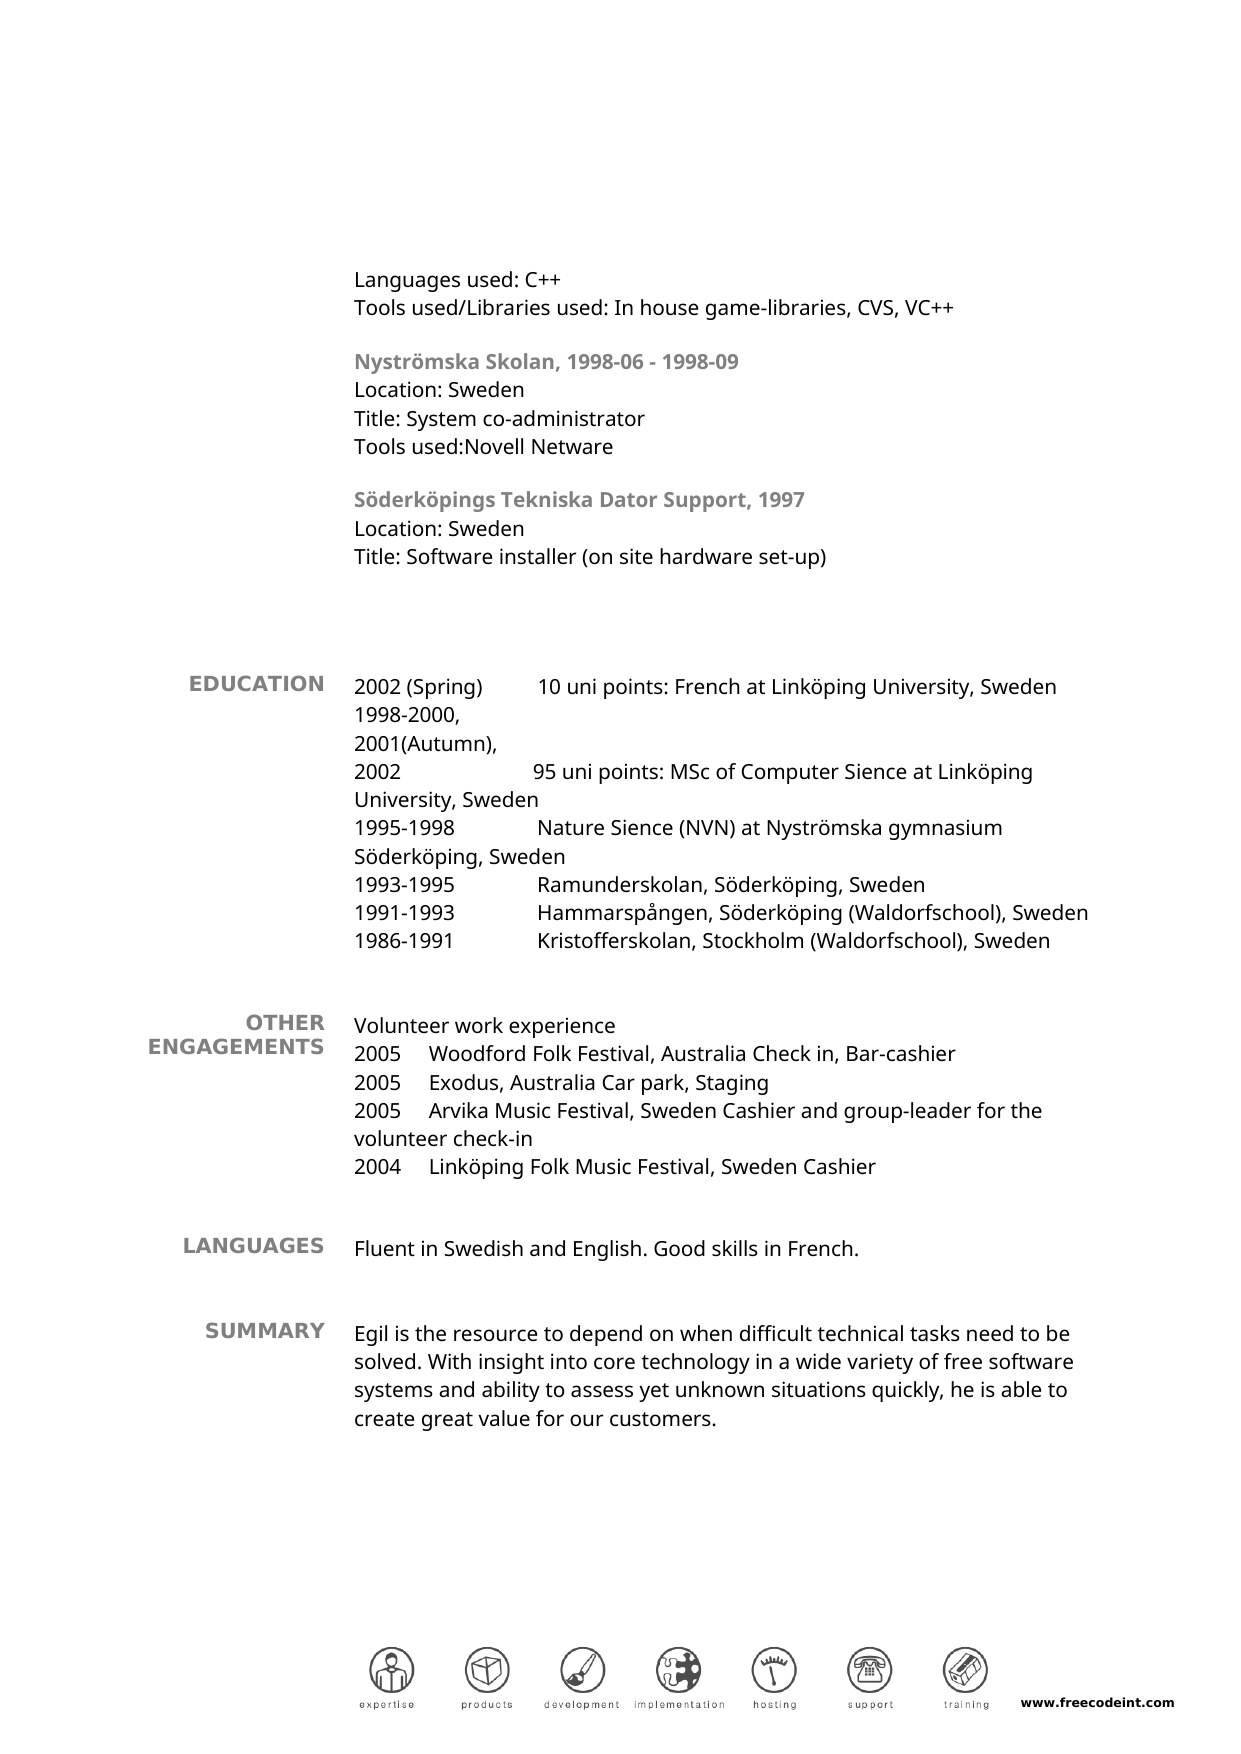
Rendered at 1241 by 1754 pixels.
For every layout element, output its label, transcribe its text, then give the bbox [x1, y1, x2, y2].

table_cell Languages used: C++ Tools used/Libraries used: In house game-libraries, CVS, VC++ Nyströmska Skolan, 1998-06 - 1998-09 Location: Sweden Title: System co-administrator Tools used:Novell Netware Söderköpings Tekniska Dator Support, 1997 Location: Sweden Title: Software installer (on site hardware set-up) [354, 265, 1122, 647]
table_cell [325, 1319, 354, 1432]
table_cell Volunteer work experience 2005 Woodford Folk Festival, Australia Check in, Bar-cashier 2005 Exodus, Australia Car park, Staging 2005 Arvika Music Festival, Sweden Cashier and group-leader for the volunteer check-in 2004 Linköping Folk Music Festival, Sweden Cashier [354, 1011, 1122, 1206]
table_cell [89, 647, 325, 672]
table_cell EDUCATION [89, 673, 325, 983]
table_cell [325, 1234, 354, 1262]
table_cell [354, 647, 1122, 672]
table_cell [325, 673, 354, 983]
table_cell [89, 265, 325, 647]
table_cell [89, 1206, 325, 1234]
table_cell Egil is the resource to depend on when difficult technical tasks need to be solved. With insight into core technology in a wide variety of free software systems and ability to assess yet unknown situations quickly, he is able to create great value for our customers. [354, 1319, 1122, 1432]
table_cell [325, 1011, 354, 1206]
table_cell OTHER ENGAGEMENTS [89, 1011, 325, 1206]
table_cell [325, 647, 354, 672]
table_cell [354, 1206, 1122, 1234]
table_cell [325, 983, 354, 1011]
table_cell [325, 265, 354, 647]
table_cell [325, 1291, 354, 1319]
table_cell LANGUAGES [89, 1234, 325, 1262]
table_cell [354, 983, 1122, 1011]
table_cell [354, 1263, 1122, 1291]
table_cell [89, 1291, 325, 1319]
table_cell [325, 1206, 354, 1234]
table_cell 2002 (Spring) 10 uni points: French at Linköping University, Sweden 1998-2000, 2001(Autumn), 2002 95 uni points: MSc of Computer Sience at Linköping University, Sweden 1995-1998 Nature Sience (NVN) at Nyströmska gymnasium Söderköping, Sweden 1993-1995 Ramunderskolan, Söderköping, Sweden 1991-1993 Hammarspången, Söderköping (Waldorfschool), Sweden 1986-1991 Kristofferskolan, Stockholm (Waldorfschool), Sweden [354, 673, 1122, 983]
table_cell [89, 983, 325, 1011]
table_cell Fluent in Swedish and English. Good skills in French. [354, 1234, 1122, 1262]
picture [355, 1636, 997, 1718]
table_cell [325, 1263, 354, 1291]
table_cell [89, 1263, 325, 1291]
table_cell [354, 1291, 1122, 1319]
table_cell SUMMARY [89, 1319, 325, 1432]
